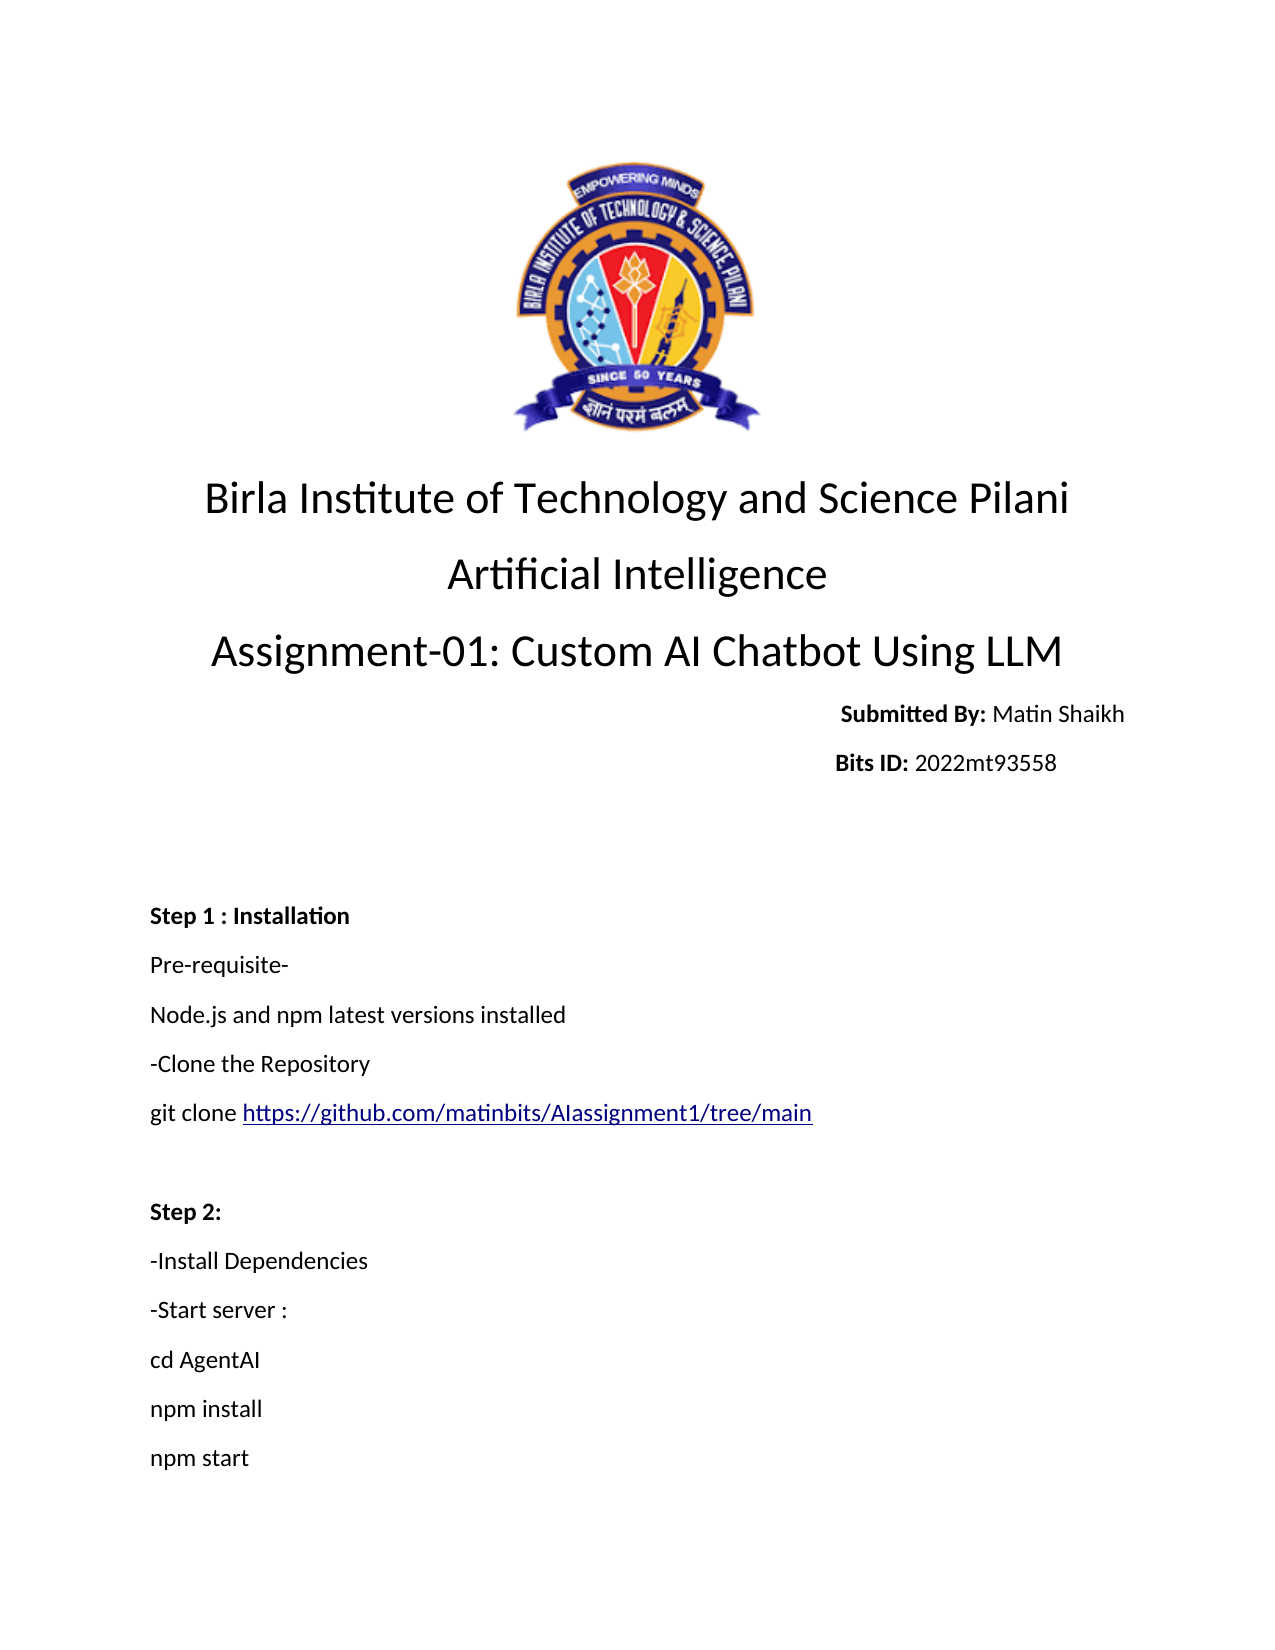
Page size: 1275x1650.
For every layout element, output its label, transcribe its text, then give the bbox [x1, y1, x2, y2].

text npm start [150, 1442, 1125, 1473]
text git clone https://github.com/matinbits/AIassignment1/tree/main [150, 1097, 1125, 1128]
text -Install Dependencies [150, 1245, 1125, 1276]
text -Start server : [150, 1294, 1125, 1325]
text npm install [150, 1393, 1125, 1424]
text Bits ID: 2022mt93558 [150, 747, 1125, 778]
text Node.js and npm latest versions installed [150, 999, 1125, 1029]
text Step 2: [150, 1196, 1125, 1227]
text Artificial Intelligence [150, 545, 1125, 601]
text Pre-requisite- [150, 950, 1125, 980]
text Step 1 : Installation [150, 900, 1125, 931]
text cd AgentAI [150, 1344, 1125, 1374]
text Assignment-01: Custom AI Chatbot Using LLM [150, 621, 1125, 677]
text Birla Institute of Technology and Science Pilani [150, 468, 1125, 524]
text Submitted By: Matin Shaikh [150, 698, 1125, 728]
text -Clone the Repository [150, 1048, 1125, 1079]
